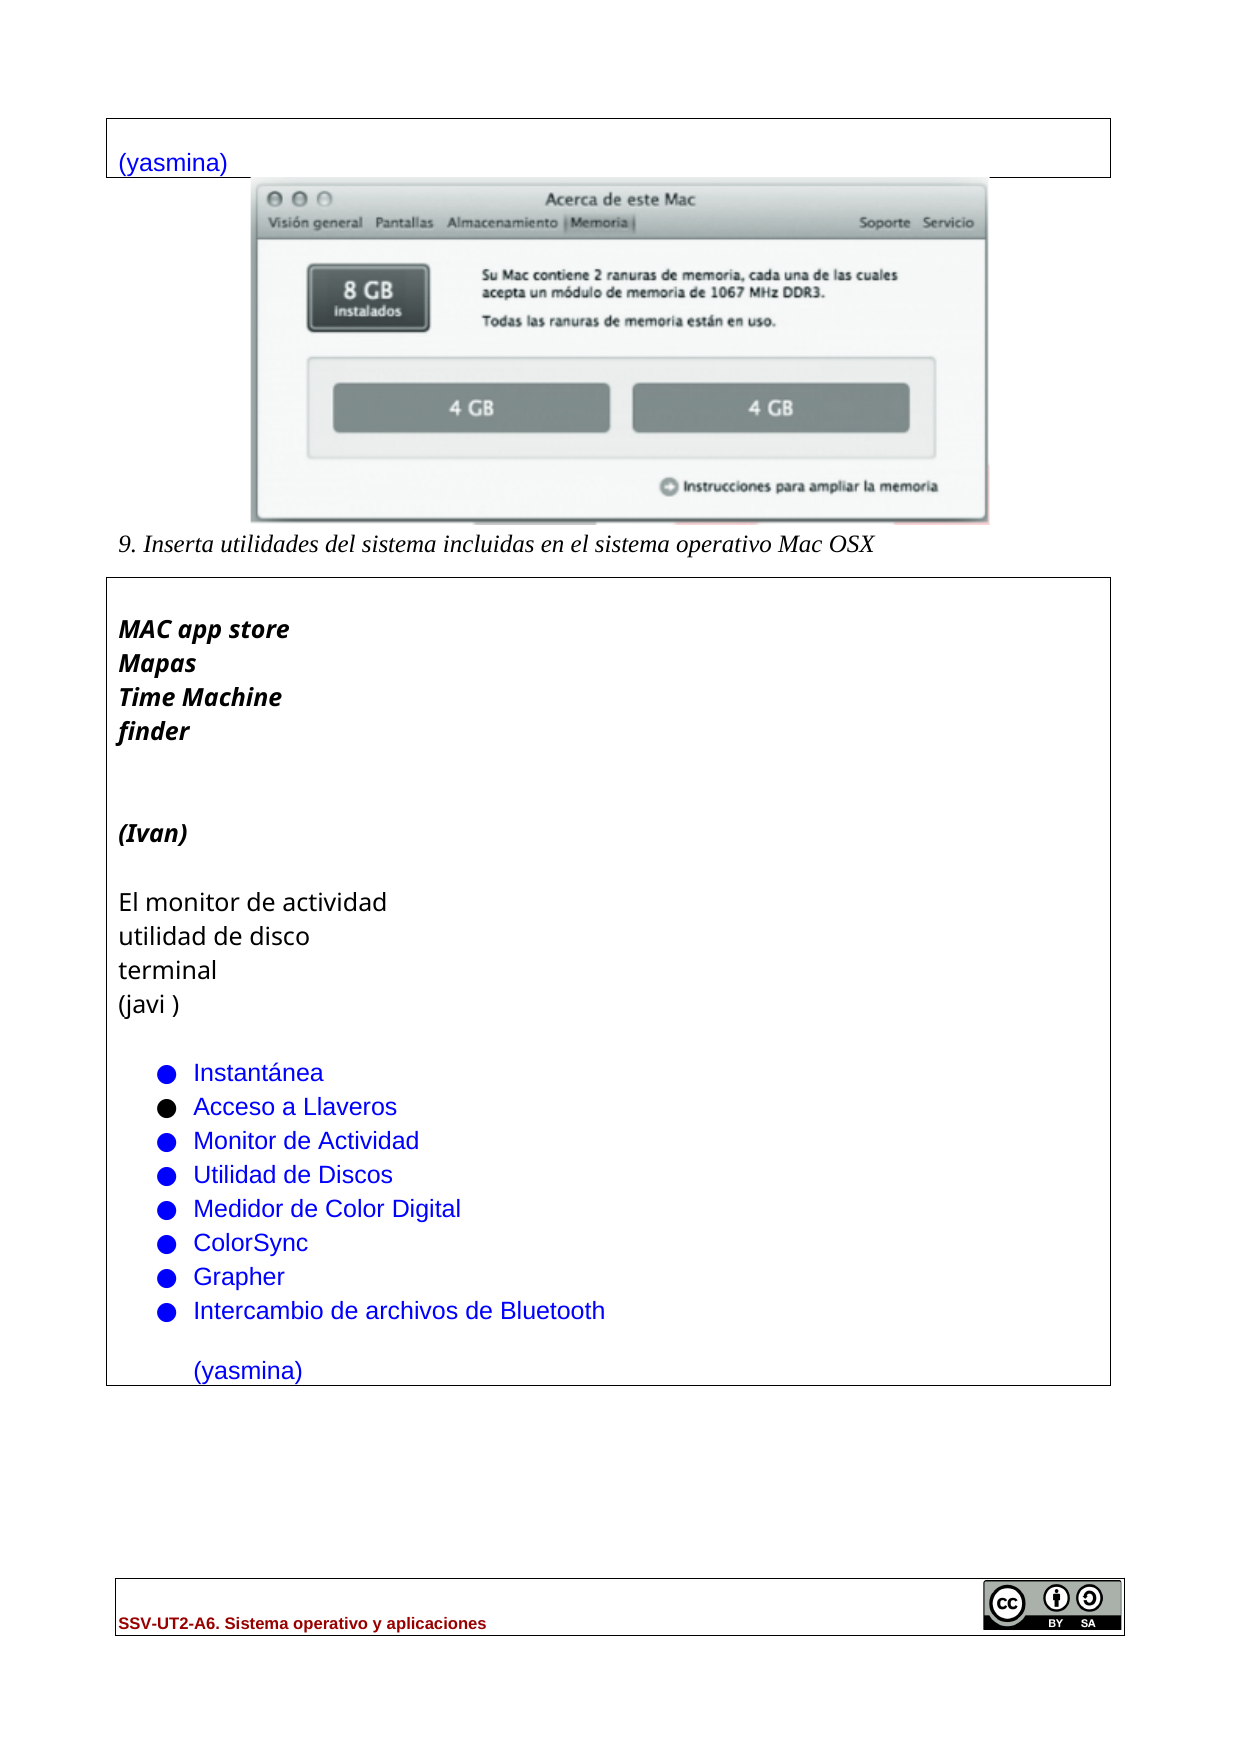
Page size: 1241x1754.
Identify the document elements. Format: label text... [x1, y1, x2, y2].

text 9. Inserta utilidades del sistema incluidas en el sistema operativo Mac OSX [118, 178, 1122, 558]
table_header (yasmina) [107, 119, 1110, 177]
picture [250, 177, 990, 525]
table_header MAC app store Mapas Time Machine finder (Ivan) El monitor de actividad utilidad de disco terminal (javi ) Instantánea Acceso a Llaveros Monitor de Actividad Utilidad de Discos Medidor de Color Digital ColorSync Grapher Intercambio de archivos de Bluetooth (yasmina) [107, 578, 1110, 1384]
picture [983, 1580, 1122, 1630]
